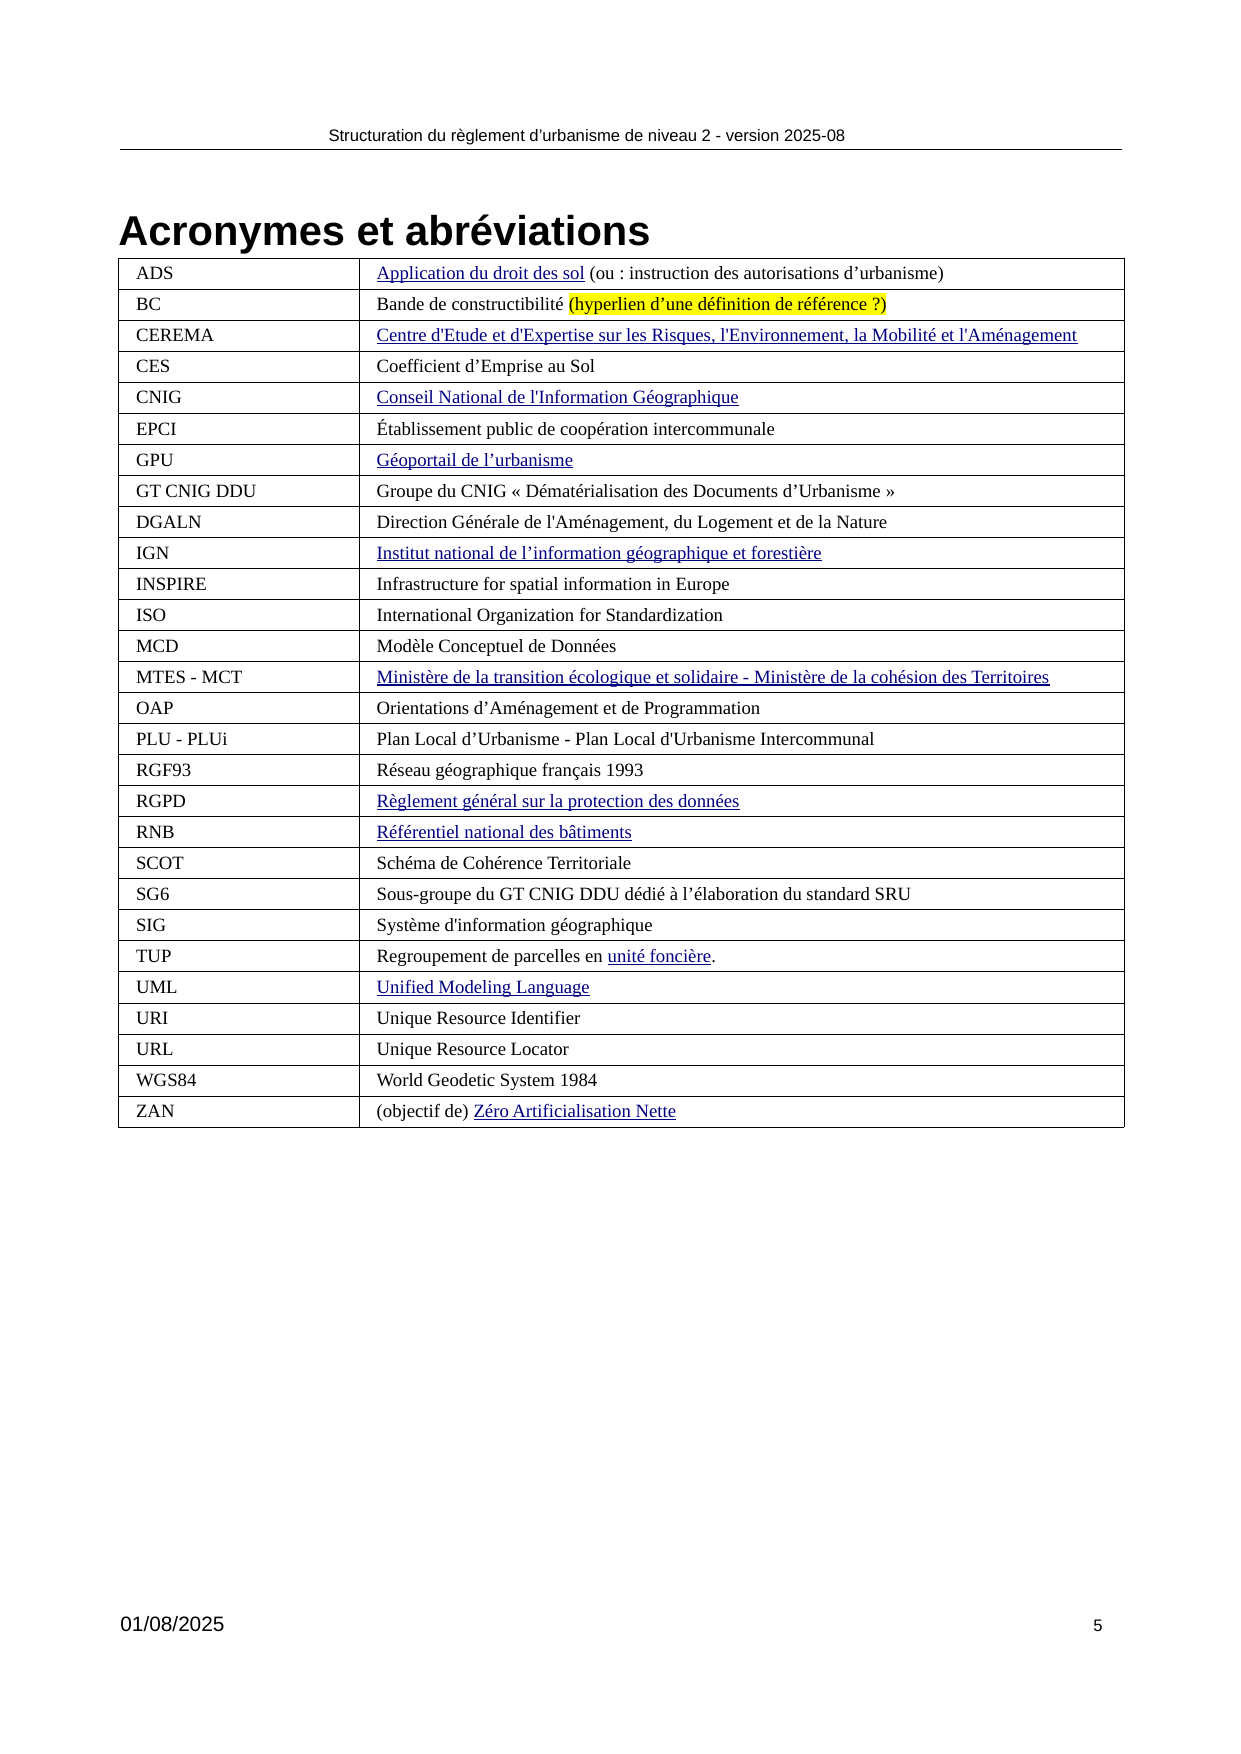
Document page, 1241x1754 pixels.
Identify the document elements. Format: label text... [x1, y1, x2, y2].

table_cell Établissement public de coopération intercommunale [360, 414, 1124, 444]
table_cell Groupe du CNIG « Dématérialisation des Documents d’Urbanisme » [360, 476, 1124, 506]
table_cell Infrastructure for spatial information in Europe [360, 569, 1124, 599]
table_cell EPCI [119, 414, 359, 444]
table_cell RNB [119, 817, 359, 847]
table_cell Conseil National de l'Information Géographique [360, 383, 1124, 413]
table_cell Géoportail de l’urbanisme [360, 445, 1124, 475]
table_cell Sous-groupe du GT CNIG DDU dédié à l’élaboration du standard SRU [360, 879, 1124, 909]
table_cell URI [119, 1004, 359, 1033]
table_cell Unified Modeling Language [360, 972, 1124, 1002]
table_cell Système d'information géographique [360, 910, 1124, 940]
table_cell Orientations d’Aménagement et de Programmation [360, 693, 1124, 723]
table_cell Institut national de l’information géographique et forestière [360, 538, 1124, 568]
table_cell International Organization for Standardization [360, 600, 1124, 630]
table_cell WGS84 [119, 1066, 359, 1096]
table_cell CNIG [119, 383, 359, 413]
table_cell Regroupement de parcelles en unité foncière. [360, 941, 1124, 971]
table_cell Référentiel national des bâtiments [360, 817, 1124, 847]
table_cell Réseau géographique français 1993 [360, 755, 1124, 785]
table_cell Schéma de Cohérence Territoriale [360, 848, 1124, 878]
table_cell UML [119, 972, 359, 1002]
table_cell GT CNIG DDU [119, 476, 359, 506]
table_cell OAP [119, 693, 359, 723]
table_cell (objectif de) Zéro Artificialisation Nette [360, 1097, 1124, 1127]
table_cell Centre d'Etude et d'Expertise sur les Risques, l'Environnement, la Mobilité et l'Aménagement [360, 321, 1124, 351]
table_cell SCOT [119, 848, 359, 878]
table_cell BC [119, 290, 359, 319]
table_cell Unique Resource Identifier [360, 1004, 1124, 1033]
table_cell CEREMA [119, 321, 359, 351]
table_cell RGPD [119, 786, 359, 816]
table_cell Coefficient d’Emprise au Sol [360, 352, 1124, 382]
table_cell Règlement général sur la protection des données [360, 786, 1124, 816]
table_cell Direction Générale de l'Aménagement, du Logement et de la Nature [360, 507, 1124, 537]
table_cell World Geodetic System 1984 [360, 1066, 1124, 1096]
table_cell Unique Resource Locator [360, 1035, 1124, 1064]
text Acronymes et abréviations [118, 207, 1116, 254]
table_cell Plan Local d’Urbanisme - Plan Local d'Urbanisme Intercommunal [360, 724, 1124, 754]
table_cell MCD [119, 631, 359, 661]
table_cell DGALN [119, 507, 359, 537]
table_cell MTES - MCT [119, 662, 359, 692]
table_cell SG6 [119, 879, 359, 909]
table_cell URL [119, 1035, 359, 1064]
table_cell RGF93 [119, 755, 359, 785]
table_cell ISO [119, 600, 359, 630]
table_cell SIG [119, 910, 359, 940]
table_cell TUP [119, 941, 359, 971]
table_header ADS [119, 259, 359, 288]
table_cell INSPIRE [119, 569, 359, 599]
table_cell CES [119, 352, 359, 382]
table_cell Ministère de la transition écologique et solidaire - Ministère de la cohésion des Territoires [360, 662, 1124, 692]
table_cell ZAN [119, 1097, 359, 1127]
table_cell Modèle Conceptuel de Données [360, 631, 1124, 661]
table_cell GPU [119, 445, 359, 475]
table_cell Bande de constructibilité (hyperlien d’une définition de référence ?) [360, 290, 1124, 319]
table_header Application du droit des sol (ou : instruction des autorisations d’urbanisme) [360, 259, 1124, 288]
table_cell PLU - PLUi [119, 724, 359, 754]
table_cell IGN [119, 538, 359, 568]
